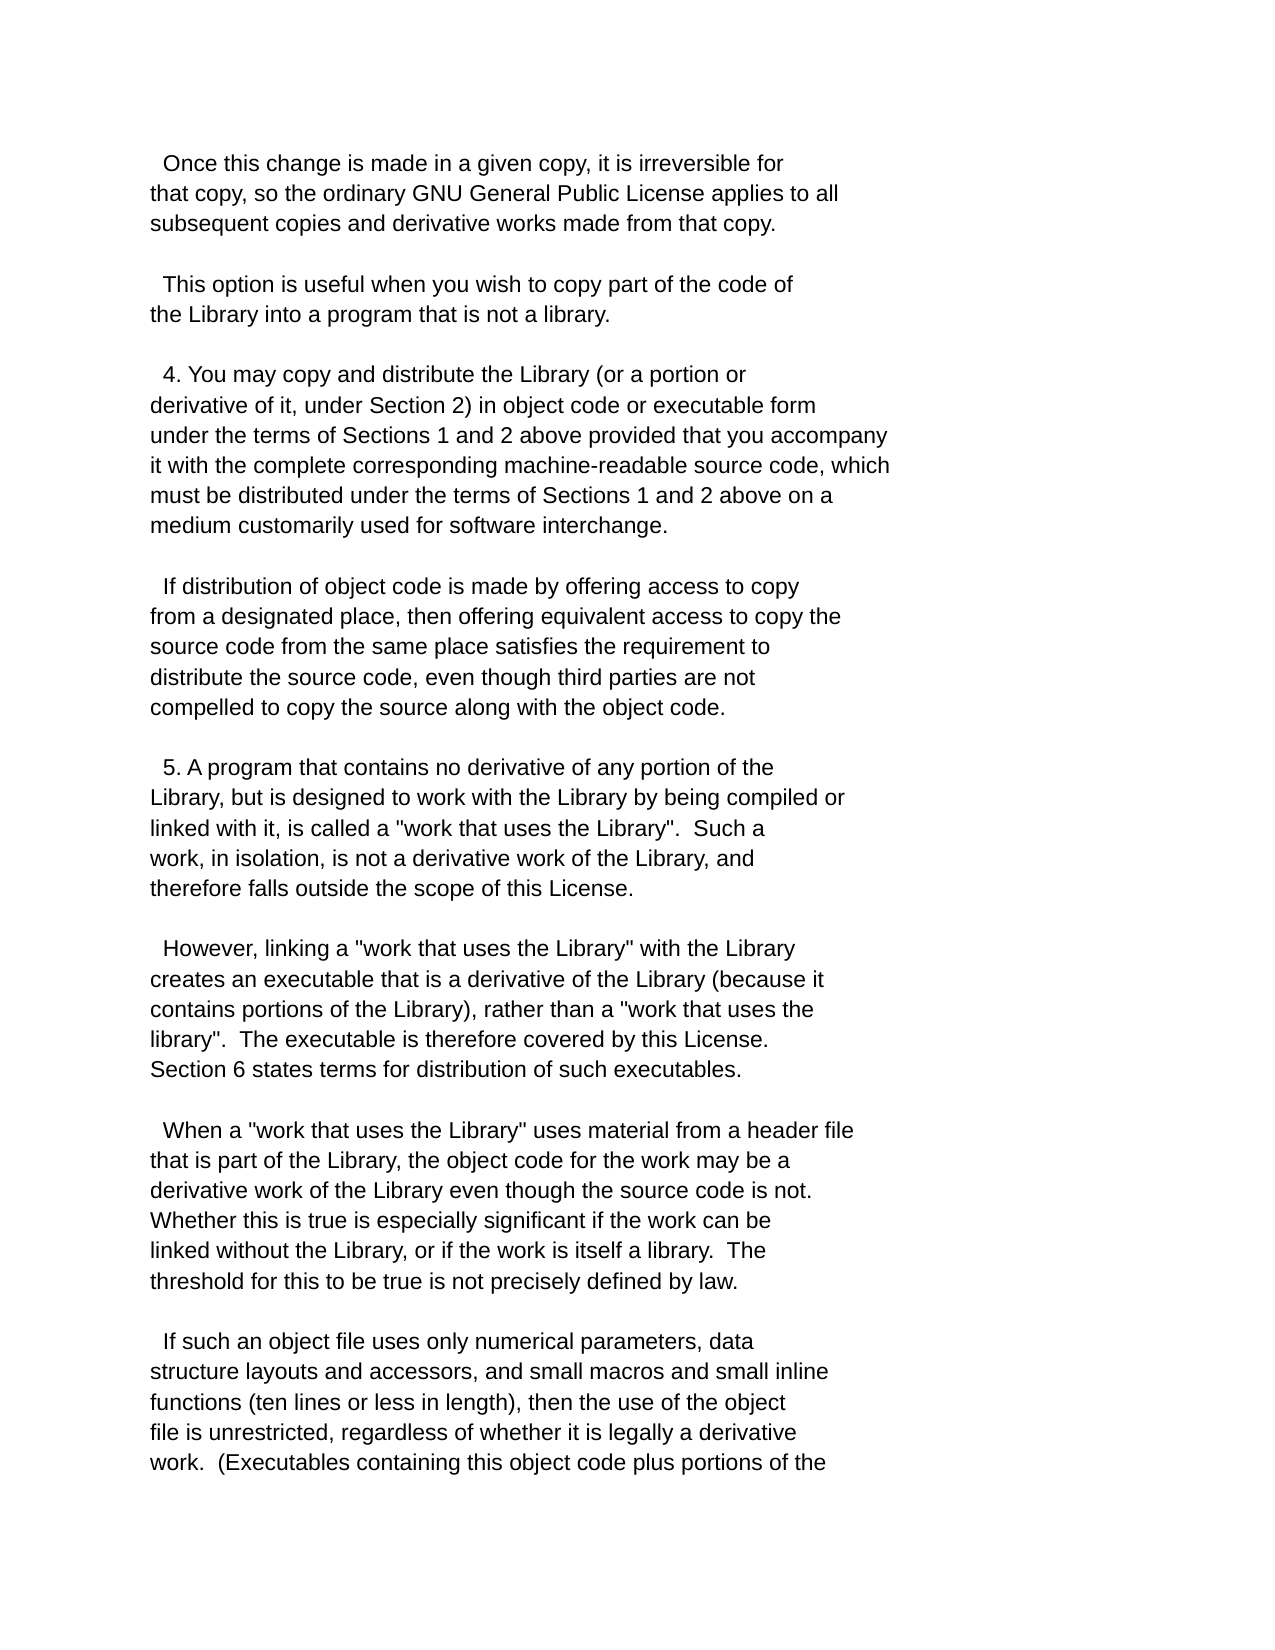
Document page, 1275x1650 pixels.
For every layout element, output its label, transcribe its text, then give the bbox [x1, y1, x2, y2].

text functions (ten lines or less in length), then the use of the object [150, 1388, 1125, 1415]
text source code from the same place satisfies the requirement to [150, 633, 1125, 660]
text When a "work that uses the Library" uses material from a header file [150, 1117, 1125, 1143]
text threshold for this to be true is not precisely defined by law. [150, 1268, 1125, 1294]
text therefore falls outside the scope of this License. [150, 875, 1125, 901]
text that copy, so the ordinary GNU General Public License applies to all [150, 180, 1125, 207]
text contains portions of the Library), rather than a "work that uses the [150, 996, 1125, 1022]
text This option is useful when you wish to copy part of the code of [150, 271, 1125, 297]
text the Library into a program that is not a library. [150, 301, 1125, 327]
text Library, but is designed to work with the Library by being compiled or [150, 784, 1125, 811]
text compelled to copy the source along with the object code. [150, 694, 1125, 720]
text If distribution of object code is made by offering access to copy [150, 573, 1125, 599]
text derivative work of the Library even though the source code is not. [150, 1177, 1125, 1203]
text 4. You may copy and distribute the Library (or a portion or [150, 361, 1125, 388]
text library". The executable is therefore covered by this License. [150, 1026, 1125, 1052]
text Once this change is made in a given copy, it is irreversible for [150, 150, 1125, 176]
text Whether this is true is especially significant if the work can be [150, 1207, 1125, 1234]
text If such an object file uses only numerical parameters, data [150, 1328, 1125, 1354]
text from a designated place, then offering equivalent access to copy the [150, 603, 1125, 629]
text it with the complete corresponding machine-readable source code, which [150, 452, 1125, 478]
text 5. A program that contains no derivative of any portion of the [150, 754, 1125, 781]
text that is part of the Library, the object code for the work may be a [150, 1147, 1125, 1173]
text structure layouts and accessors, and small macros and small inline [150, 1358, 1125, 1385]
text linked with it, is called a "work that uses the Library". Such a [150, 814, 1125, 841]
text file is unrestricted, regardless of whether it is legally a derivative [150, 1419, 1125, 1445]
text linked without the Library, or if the work is itself a library. The [150, 1237, 1125, 1264]
text subsequent copies and derivative works made from that copy. [150, 210, 1125, 237]
text must be distributed under the terms of Sections 1 and 2 above on a [150, 482, 1125, 509]
text creates an executable that is a derivative of the Library (because it [150, 966, 1125, 992]
text work, in isolation, is not a derivative work of the Library, and [150, 845, 1125, 871]
text medium customarily used for software interchange. [150, 512, 1125, 539]
text Section 6 states terms for distribution of such executables. [150, 1056, 1125, 1083]
text under the terms of Sections 1 and 2 above provided that you accompany [150, 422, 1125, 448]
text However, linking a "work that uses the Library" with the Library [150, 935, 1125, 962]
text distribute the source code, even though third parties are not [150, 663, 1125, 690]
text work. (Executables containing this object code plus portions of the [150, 1449, 1125, 1475]
text derivative of it, under Section 2) in object code or executable form [150, 392, 1125, 418]
